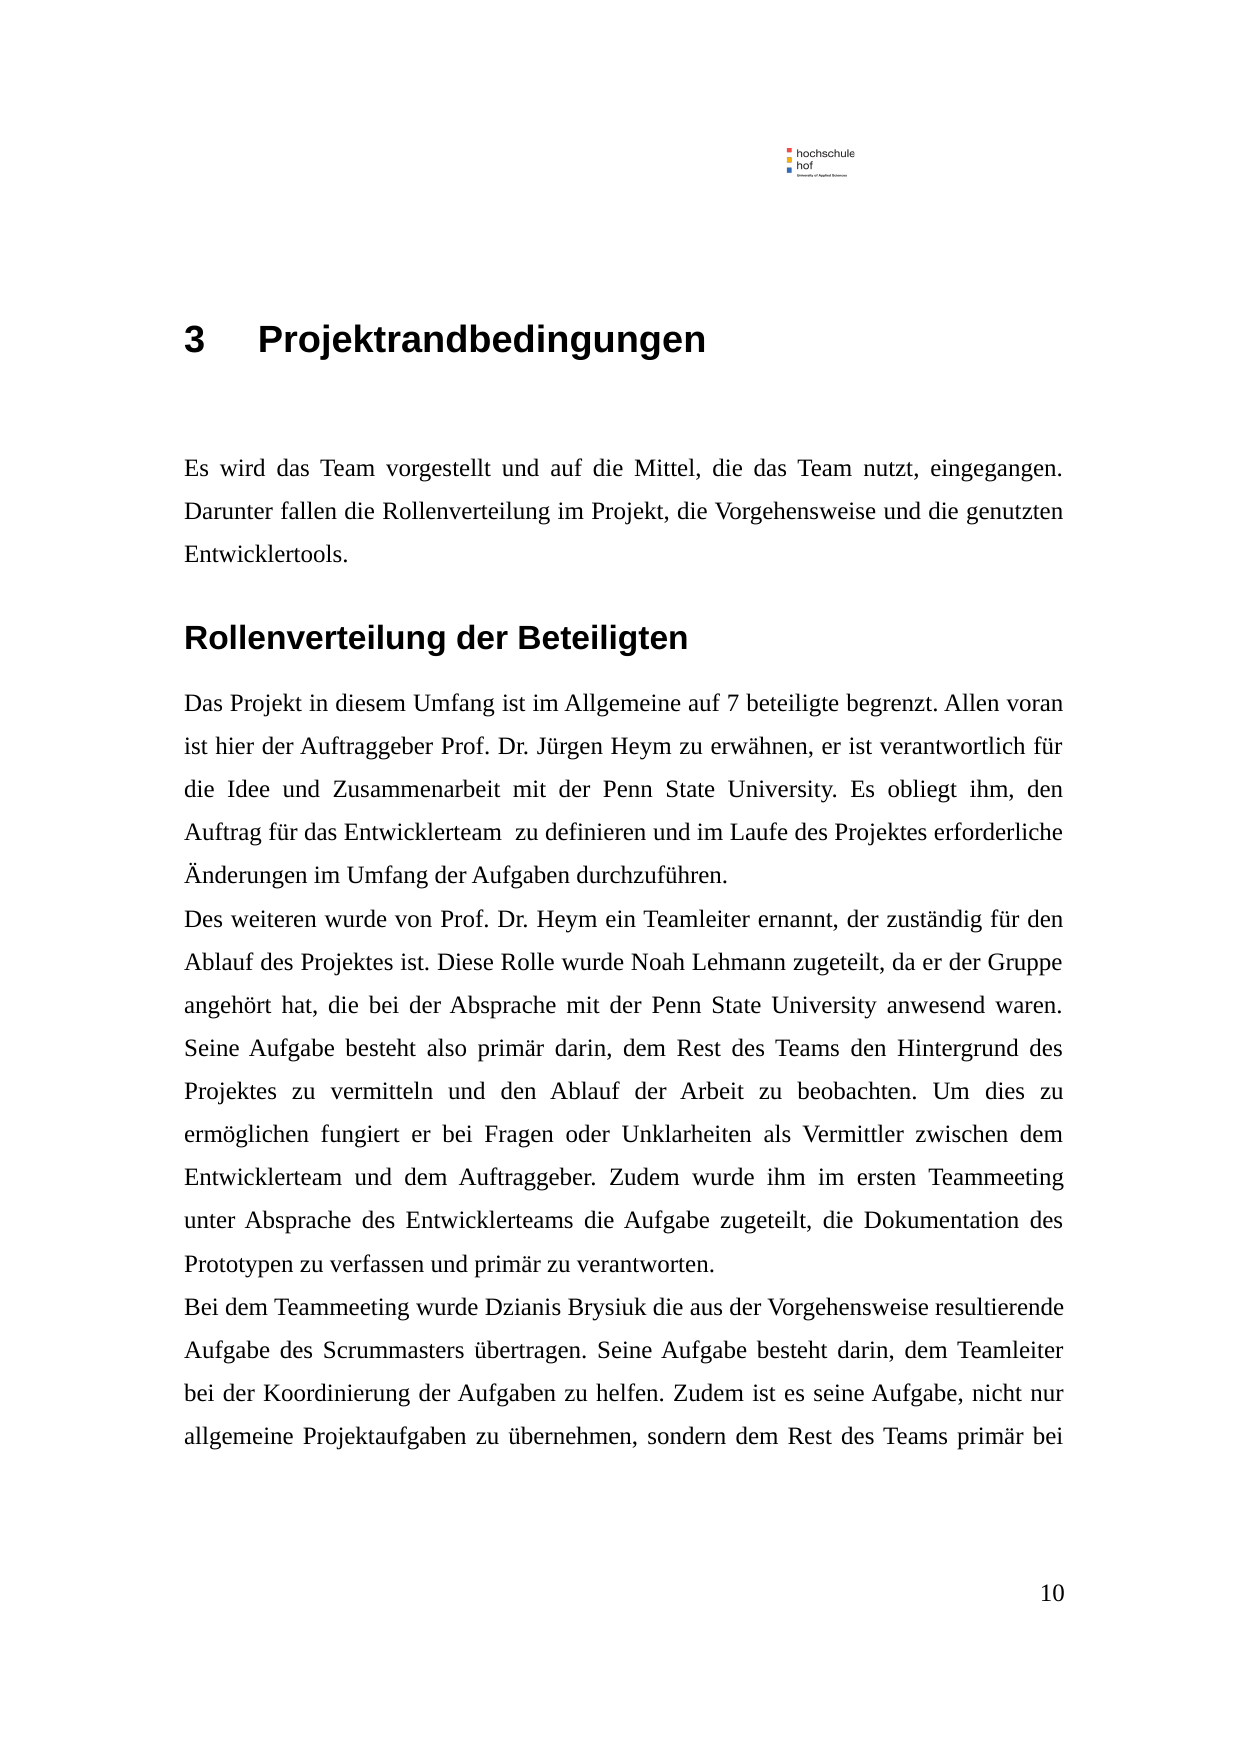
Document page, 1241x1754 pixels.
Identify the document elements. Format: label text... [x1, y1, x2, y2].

subtitle Projektrandbedingungen [184, 317, 1064, 361]
text Das Projekt in diesem Umfang ist im Allgemeine auf 7 beteiligte begrenzt. Allen voran ist hier der Auftraggeber Prof. Dr. Jürgen Heym zu erwähnen, er ist verantwortlich für die Idee und Zusammenarbeit mit der Penn State University. Es obliegt ihm, den Auftrag für das Entwicklerteam zu definieren und im Laufe des Projektes erforderliche Änderungen im Umfang der Aufgaben durchzuführen. [184, 688, 1064, 889]
picture [786, 148, 855, 177]
text Es wird das Team vorgestellt und auf die Mittel, die das Team nutzt, eingegangen. Darunter fallen die Rollenverteilung im Projekt, die Vorgehensweise und die genutzten Entwicklertools. [184, 453, 1064, 568]
subtitle Rollenverteilung der Beteiligten [184, 618, 1064, 656]
text Bei dem Teammeeting wurde Dzianis Brysiuk die aus der Vorgehensweise resultierende Aufgabe des Scrummasters übertragen. Seine Aufgabe besteht darin, dem Teamleiter bei der Koordinierung der Aufgaben zu helfen. Zudem ist es seine Aufgabe, nicht nur allgemeine Projektaufgaben zu übernehmen, sondern dem Rest des Teams primär bei [184, 1292, 1064, 1450]
text Des weiteren wurde von Prof. Dr. Heym ein Teamleiter ernannt, der zuständig für den Ablauf des Projektes ist. Diese Rolle wurde Noah Lehmann zugeteilt, da er der Gruppe angehört hat, die bei der Absprache mit der Penn State University anwesend waren. Seine Aufgabe besteht also primär darin, dem Rest des Teams den Hintergrund des Projektes zu vermitteln und den Ablauf der Arbeit zu beobachten. Um dies zu ermöglichen fungiert er bei Fragen oder Unklarheiten als Vermittler zwischen dem Entwicklerteam und dem Auftraggeber. Zudem wurde ihm im ersten Teammeeting unter Absprache des Entwicklerteams die Aufgabe zugeteilt, die Dokumentation des Prototypen zu verfassen und primär zu verantworten. [184, 904, 1064, 1277]
